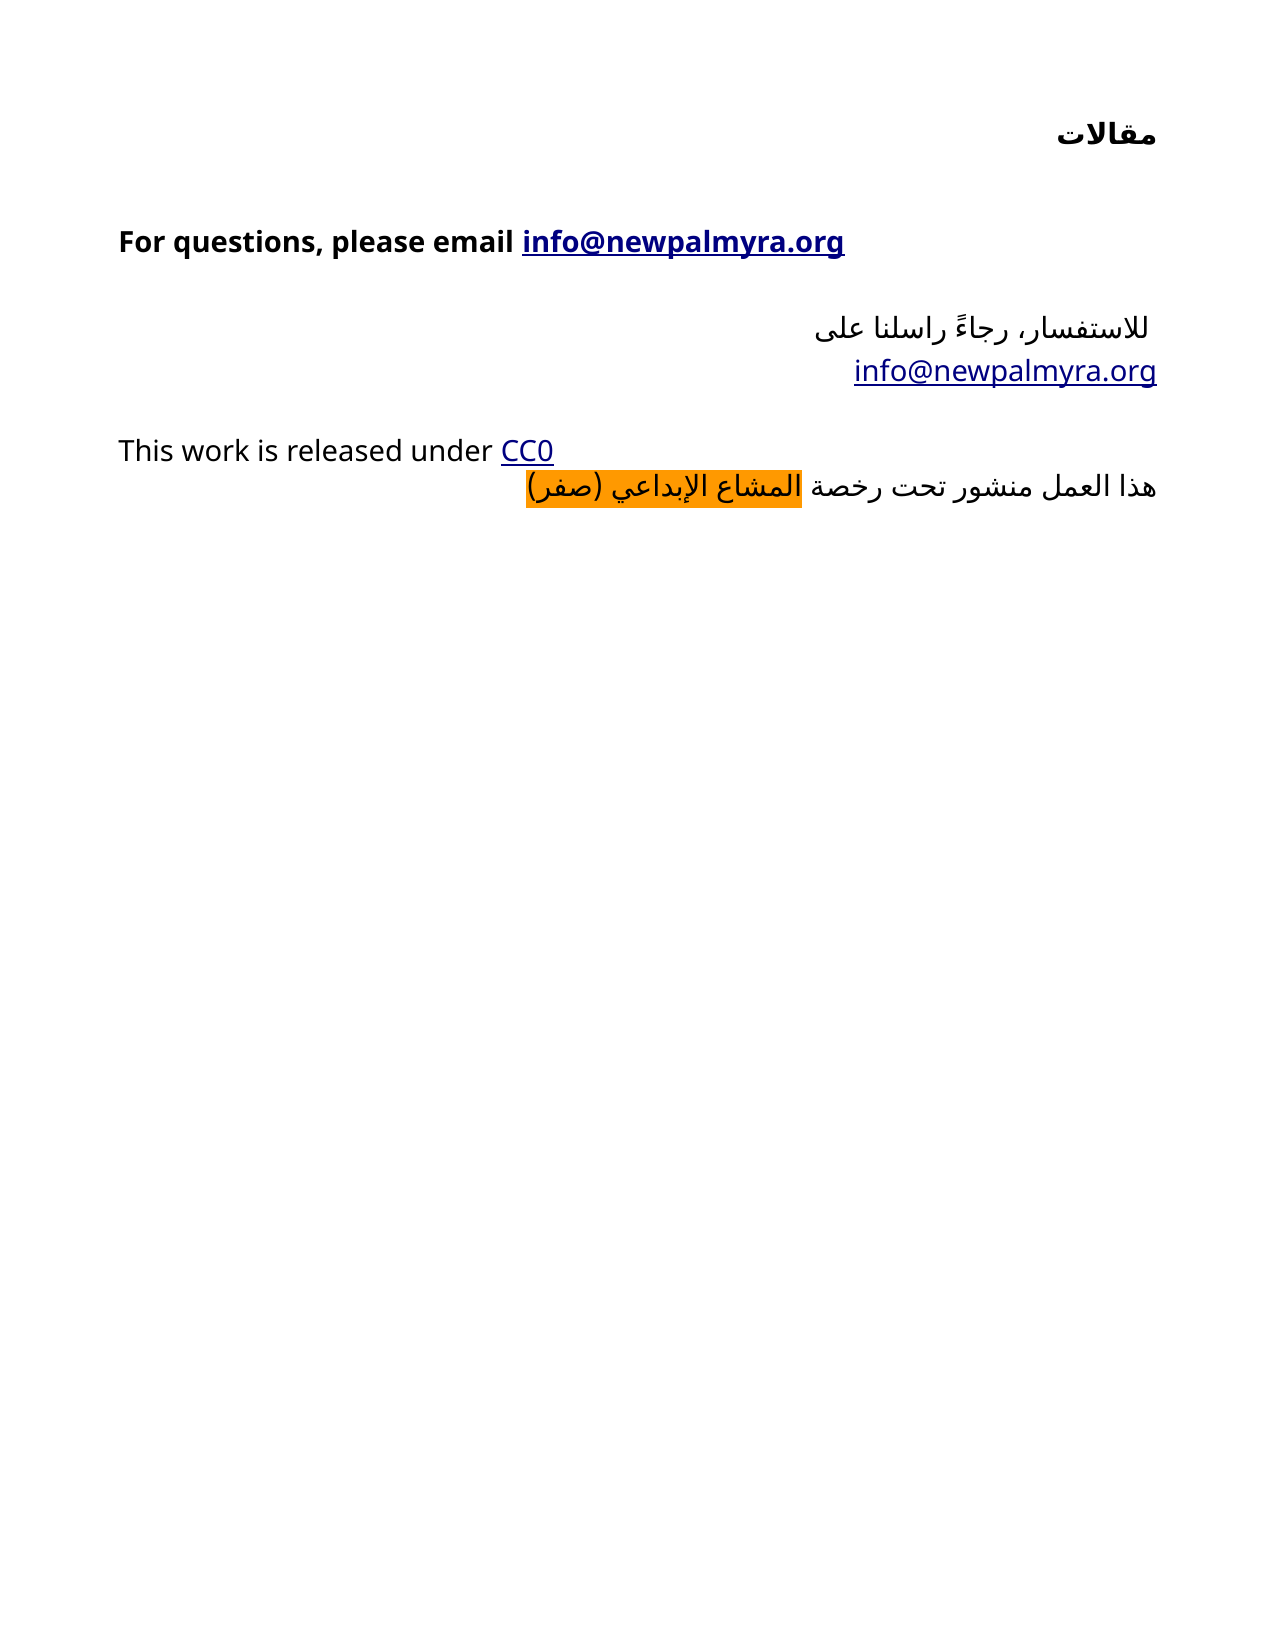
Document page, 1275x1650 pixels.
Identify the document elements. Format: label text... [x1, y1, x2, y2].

text info@newpalmyra.org [118, 351, 1157, 390]
text مقالات [118, 118, 1157, 156]
text للاستفسار، رجاءً راسلنا على [118, 313, 1157, 351]
text هذا العمل منشور تحت رخصة المشاع الإبداعي (صفر) [118, 470, 1157, 508]
subtitle For questions, please email info@newpalmyra.org [118, 221, 1157, 261]
text This work is released under CC0 [118, 430, 1157, 470]
